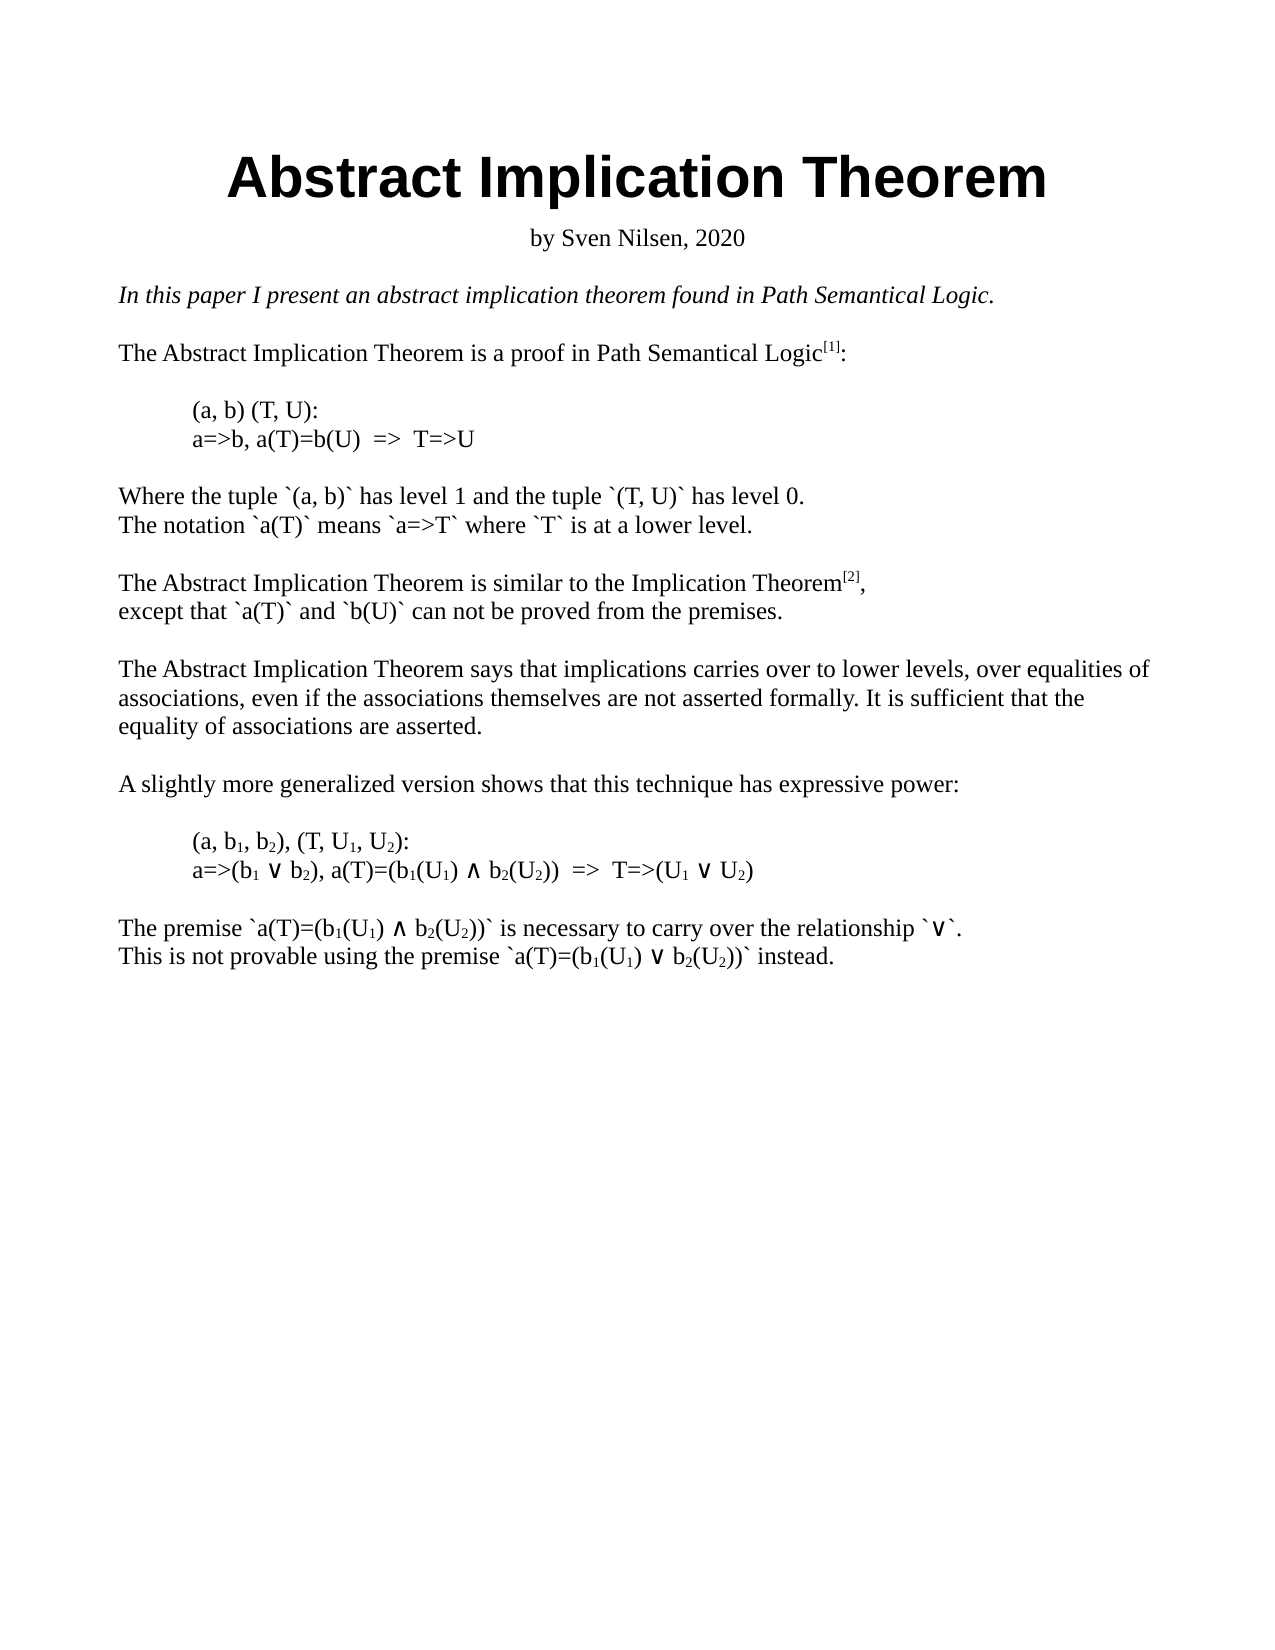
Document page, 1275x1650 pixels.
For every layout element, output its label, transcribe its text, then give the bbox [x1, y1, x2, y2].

text The Abstract Implication Theorem says that implications carries over to lower levels, over equalities of associations, even if the associations themselves are not asserted formally. It is sufficient that the equality of associations are asserted. [118, 654, 1157, 740]
text (a, b1, b2), (T, U1, U2): [118, 826, 1157, 855]
text In this paper I present an abstract implication theorem found in Path Semantical Logic. [118, 280, 1157, 309]
text except that `a(T)` and `b(U)` can not be proved from the premises. [118, 596, 1157, 625]
text A slightly more generalized version shows that this technique has expressive power: [118, 769, 1157, 798]
text The Abstract Implication Theorem is similar to the Implication Theorem[2], [118, 568, 1157, 596]
text The Abstract Implication Theorem is a proof in Path Semantical Logic[1]: [118, 338, 1157, 366]
text Where the tuple `(a, b)` has level 1 and the tuple `(T, U)` has level 0. [118, 481, 1157, 510]
text a=>b, a(T)=b(U) => T=>U [118, 424, 1157, 453]
text a=>(b1 ∨ b2), a(T)=(b1(U1) ∧ b2(U2)) => T=>(U1 ∨ U2) [118, 855, 1157, 884]
text The premise `a(T)=(b1(U1) ∧ b2(U2))` is necessary to carry over the relationship `∨`. [118, 913, 1157, 941]
text (a, b) (T, U): [118, 395, 1157, 424]
text by Sven Nilsen, 2020 [118, 223, 1157, 251]
text This is not provable using the premise `a(T)=(b1(U1) ∨ b2(U2))` instead. [118, 941, 1157, 970]
title Abstract Implication Theorem [118, 143, 1157, 210]
text The notation `a(T)` means `a=>T` where `T` is at a lower level. [118, 510, 1157, 539]
